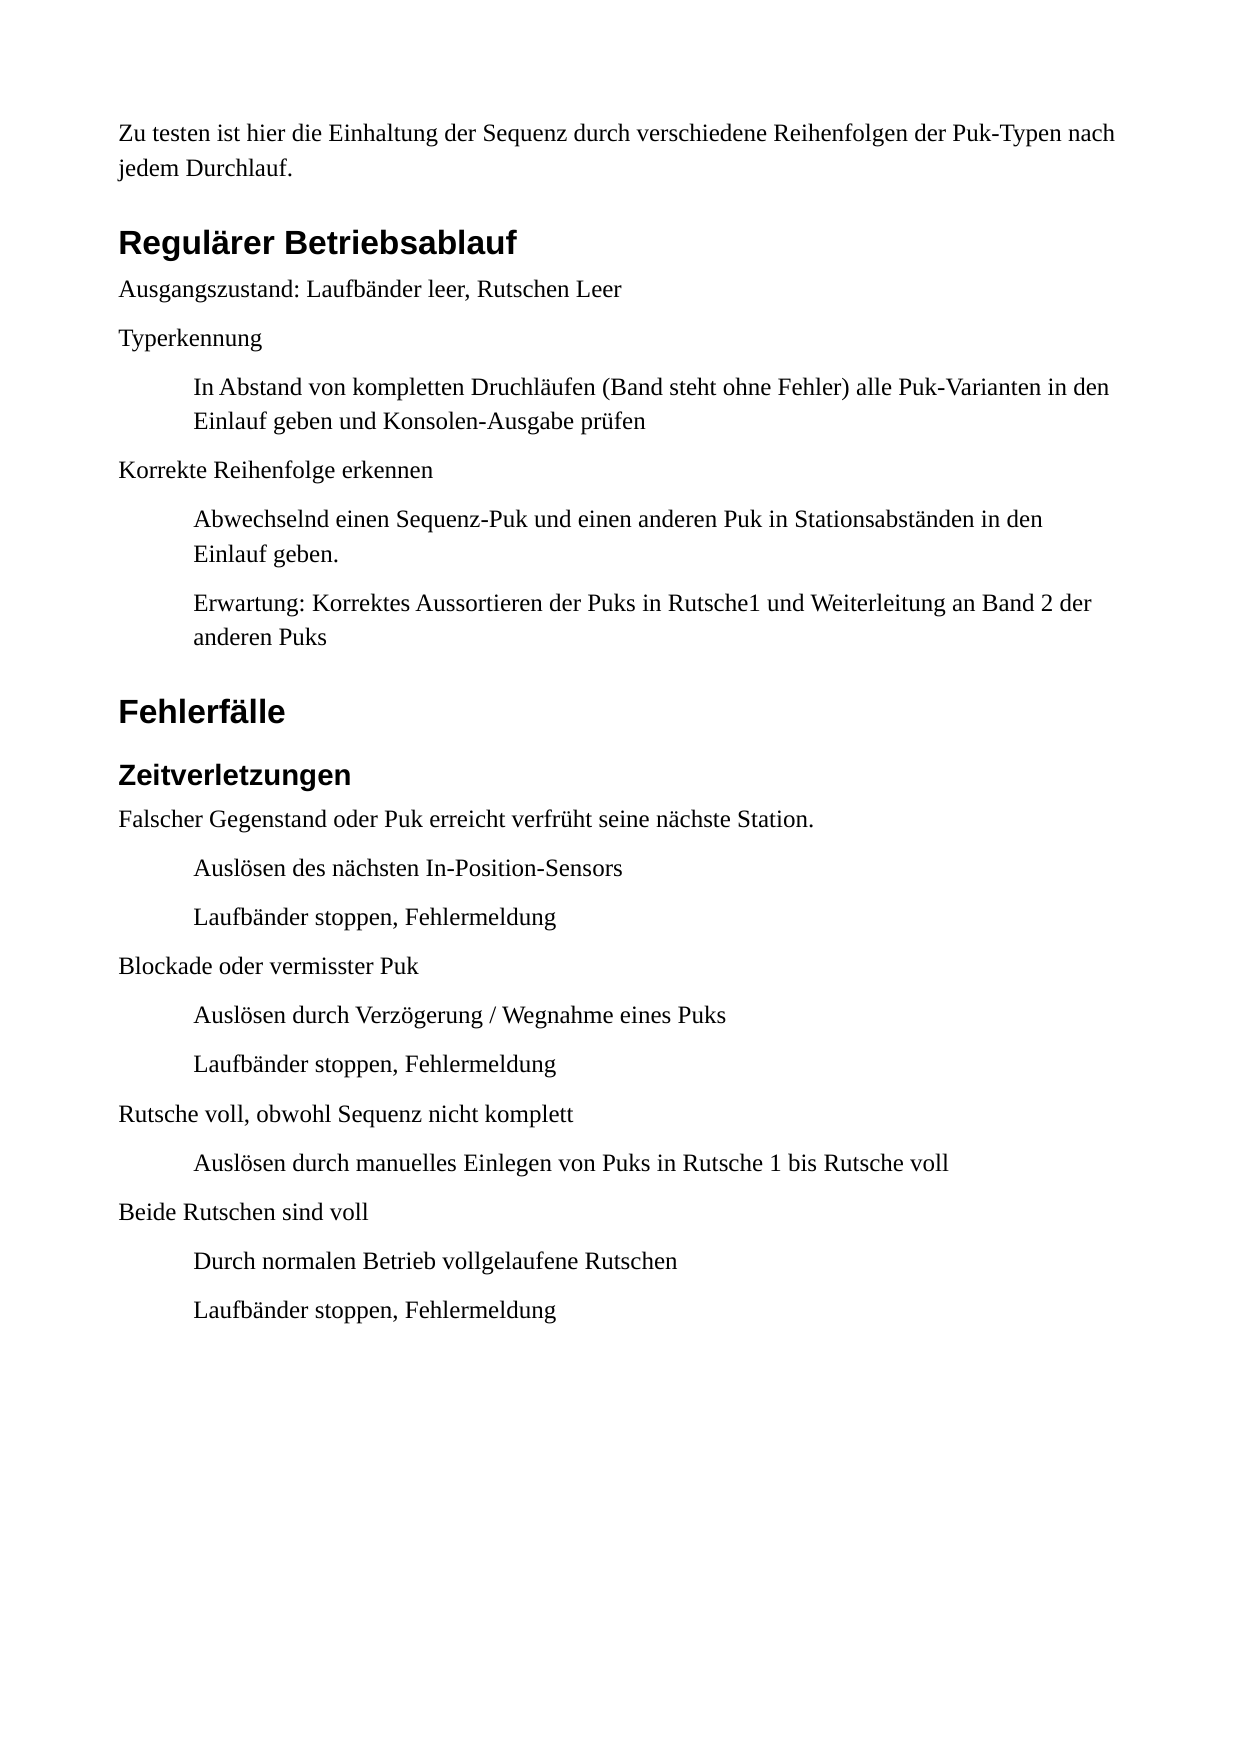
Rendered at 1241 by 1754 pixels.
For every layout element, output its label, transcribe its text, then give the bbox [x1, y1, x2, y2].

subtitle Fehlerfälle [118, 692, 1122, 731]
subtitle Zeitverletzungen [118, 758, 1122, 792]
text Blockade oder vermisster Puk [118, 951, 1122, 980]
text Typerkennung [118, 323, 1122, 351]
text Auslösen des nächsten In-Position-Sensors [118, 853, 1122, 882]
text Laufbänder stoppen, Fehlermeldung [118, 1049, 1122, 1078]
text Erwartung: Korrektes Aussortieren der Puks in Rutsche1 und Weiterleitung an Band 2 der anderen Puks [118, 588, 1122, 651]
text Durch normalen Betrieb vollgelaufene Rutschen [118, 1246, 1122, 1274]
text Beide Rutschen sind voll [118, 1197, 1122, 1226]
text In Abstand von kompletten Druchläufen (Band steht ohne Fehler) alle Puk-Varianten in den Einlauf geben und Konsolen-Ausgabe prüfen [118, 372, 1122, 435]
text Auslösen durch manuelles Einlegen von Puks in Rutsche 1 bis Rutsche voll [118, 1148, 1122, 1176]
text Rutsche voll, obwohl Sequenz nicht komplett [118, 1099, 1122, 1127]
text Laufbänder stoppen, Fehlermeldung [118, 1295, 1122, 1324]
subtitle Regulärer Betriebsablauf [118, 222, 1122, 261]
text Ausgangszustand: Laufbänder leer, Rutschen Leer [118, 274, 1122, 302]
text Laufbänder stoppen, Fehlermeldung [118, 902, 1122, 931]
text Auslösen durch Verzögerung / Wegnahme eines Puks [118, 1001, 1122, 1029]
text Falscher Gegenstand oder Puk erreicht verfrüht seine nächste Station. [118, 804, 1122, 833]
text Korrekte Reihenfolge erkennen [118, 455, 1122, 484]
text Abwechselnd einen Sequenz-Puk und einen anderen Puk in Stationsabständen in den Einlauf geben. [118, 504, 1122, 568]
text Zu testen ist hier die Einhaltung der Sequenz durch verschiedene Reihenfolgen der Puk-Typen nach jedem Durchlauf. [118, 118, 1122, 181]
